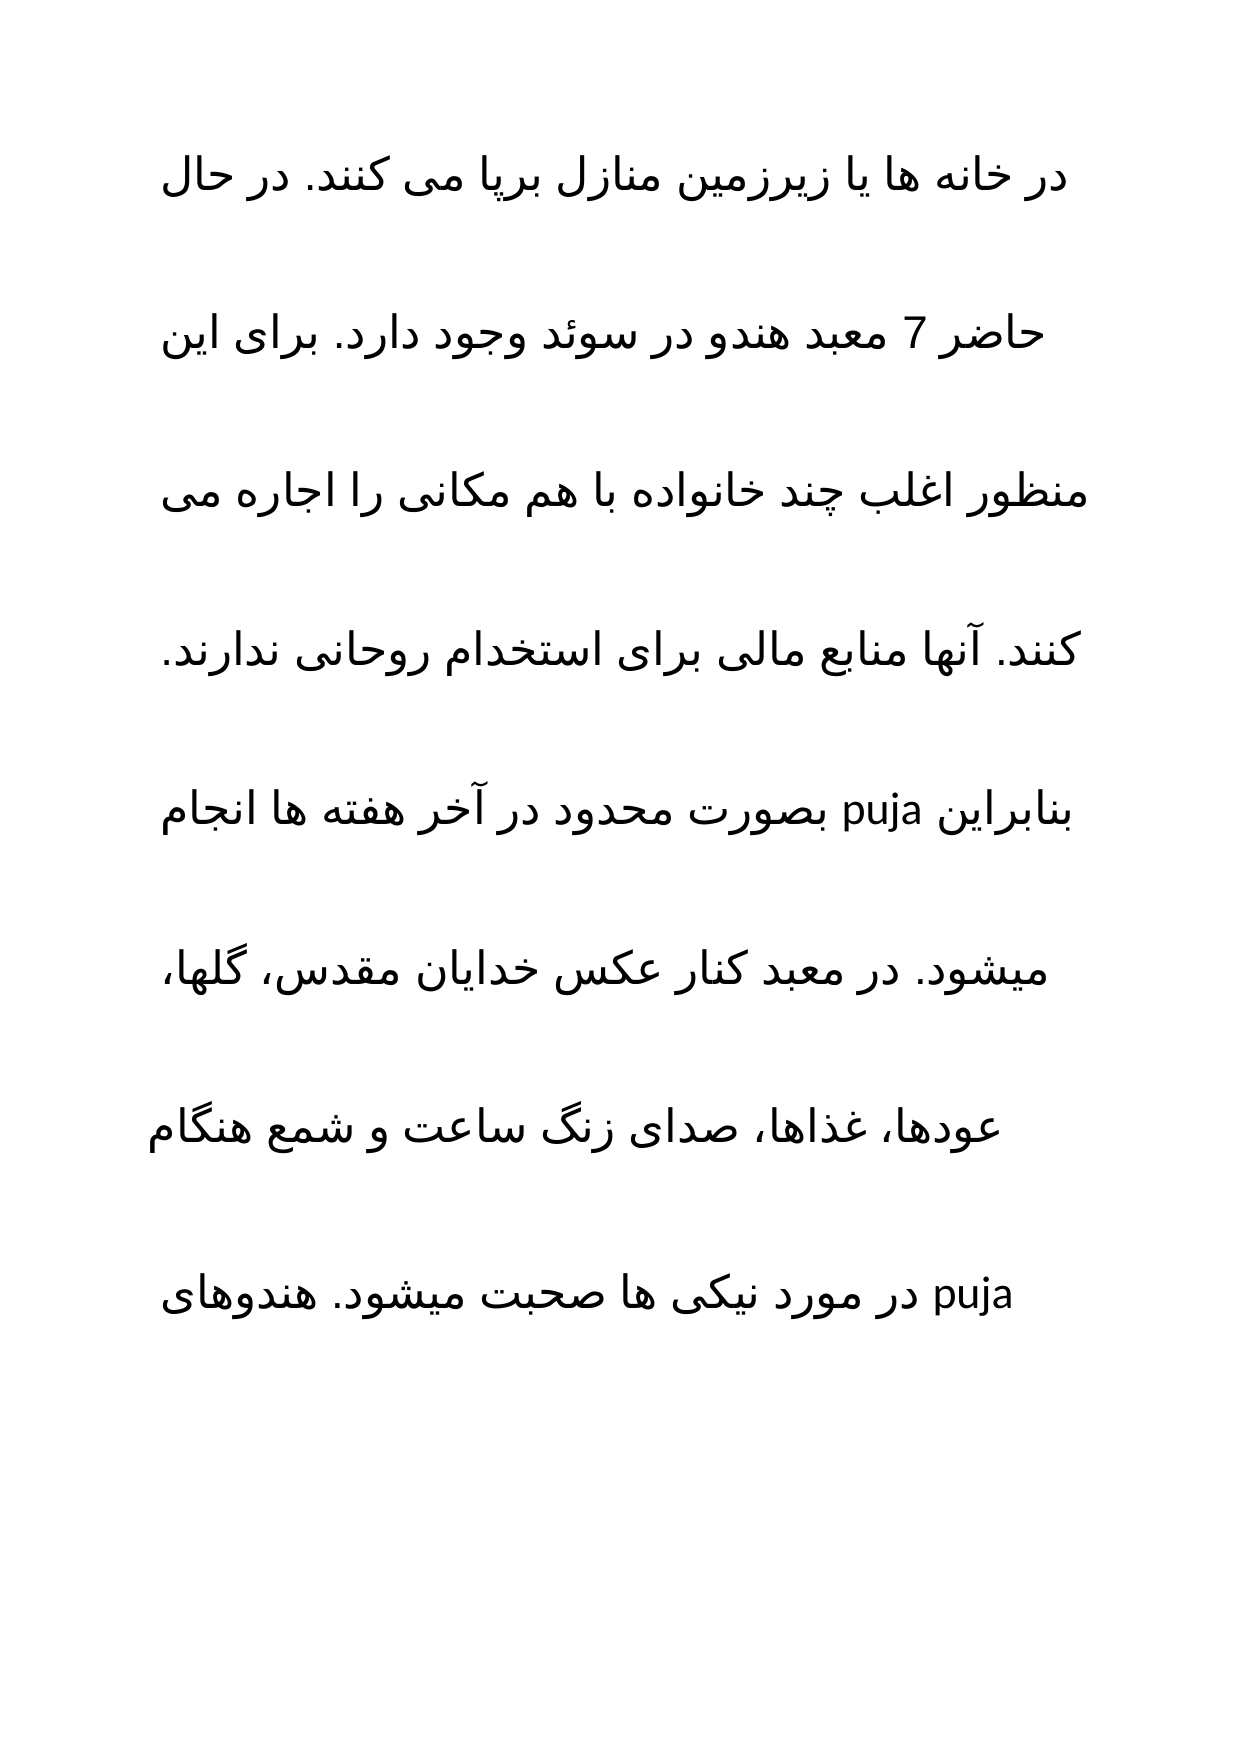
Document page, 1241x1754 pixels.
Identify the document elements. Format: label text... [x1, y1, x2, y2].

text در سوئد وضعیت برای هندوها متفاوت است. معابد بزرگ هندو در اینجا زیاد نیستند. بمانند پیروان دیگر ادیان جدید در سوئد هندوها مراسم مذهبی شان را در خانه ها یا زیرزمین منازل برپا می کنند. در حال حاضر 7 معبد هندو در سوئد وجود دارد. برای این منظور اغلب چند خانواده با هم مکانی را اجاره می کنند. آنها منابع مالی برای استخدام روحانی ندارند. بنابراین puja بصورت محدود در آخر هفته ها انجام میشود. در معبد کنار عکس خدایان مقدس، گلها، عودها، غذاها، صدای زنگ ساعت و شمع هنگام puja در مورد نیکی ها صحبت میشود. هندوهای سوئدی میگویند بعد از دیدن معبد بمانند شارژ شدن باتری ها شخص احساس تازه شدن می کند. [148, 148, 1093, 1320]
